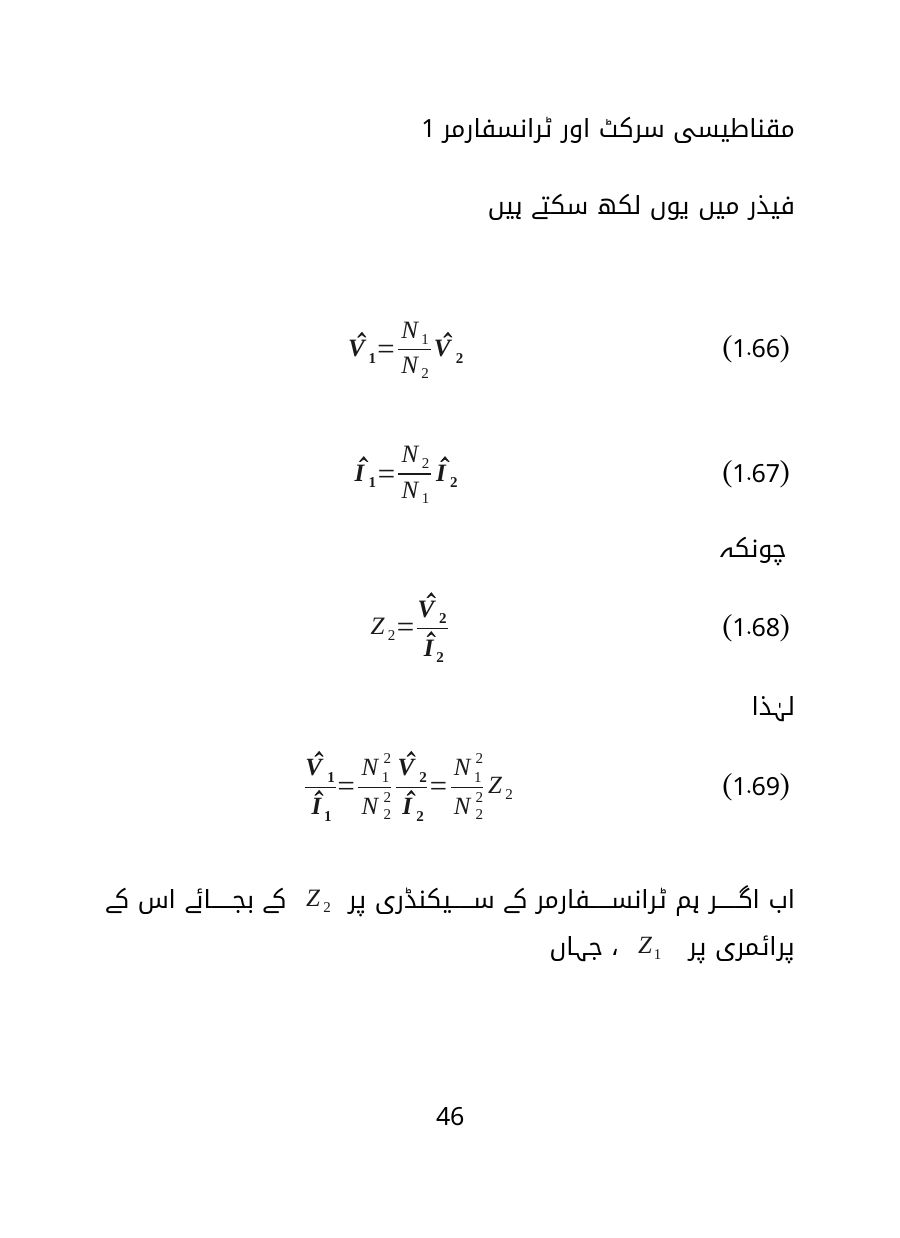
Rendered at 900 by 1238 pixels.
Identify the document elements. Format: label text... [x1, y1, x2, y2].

table_header [105, 744, 703, 842]
table_header [105, 310, 698, 401]
text اب ہم آگے بڑھنے کے لئے ایک ٹرانسفارمر، جس کے سیکنڈری پر اِمپیڈنس بوجھ لگا ہو اور اس کے پرائمری پر سائن نما وولٹج سورث لگا ہو، کا مطالعہ کرتے ہیں۔یہ شکل1.11 حصہ اول میں دکھایا گیا ہے۔ دیگر یہ کہ ہم وولٹ اور کرنٹ کو فیذر میں لکھتے ہیں۔ جیسے اُوپر ذِکر ہوا، وولٹ اور اِن فیذ ہیں اور کرنٹ اور اِن فیذ ہیں۔ مساوات 1.62 اور 1.64 کو فیذر میں یوں لکھ سکتے ہیں [105, 182, 795, 230]
text چونکہ [105, 525, 795, 572]
table_header [105, 585, 704, 684]
table_header [105, 435, 696, 525]
text اب اگر ہم ٹرانسفارمر کے سیکنڈری پرکے بجائے اس کے پرائمری پر ، جہاں [105, 876, 795, 971]
table_header (1.66) [698, 310, 795, 401]
table_header (1.69) [703, 744, 795, 842]
text لہٰذا [105, 684, 795, 731]
table_header (1.68) [705, 585, 795, 684]
table_header (1.67) [696, 435, 795, 525]
